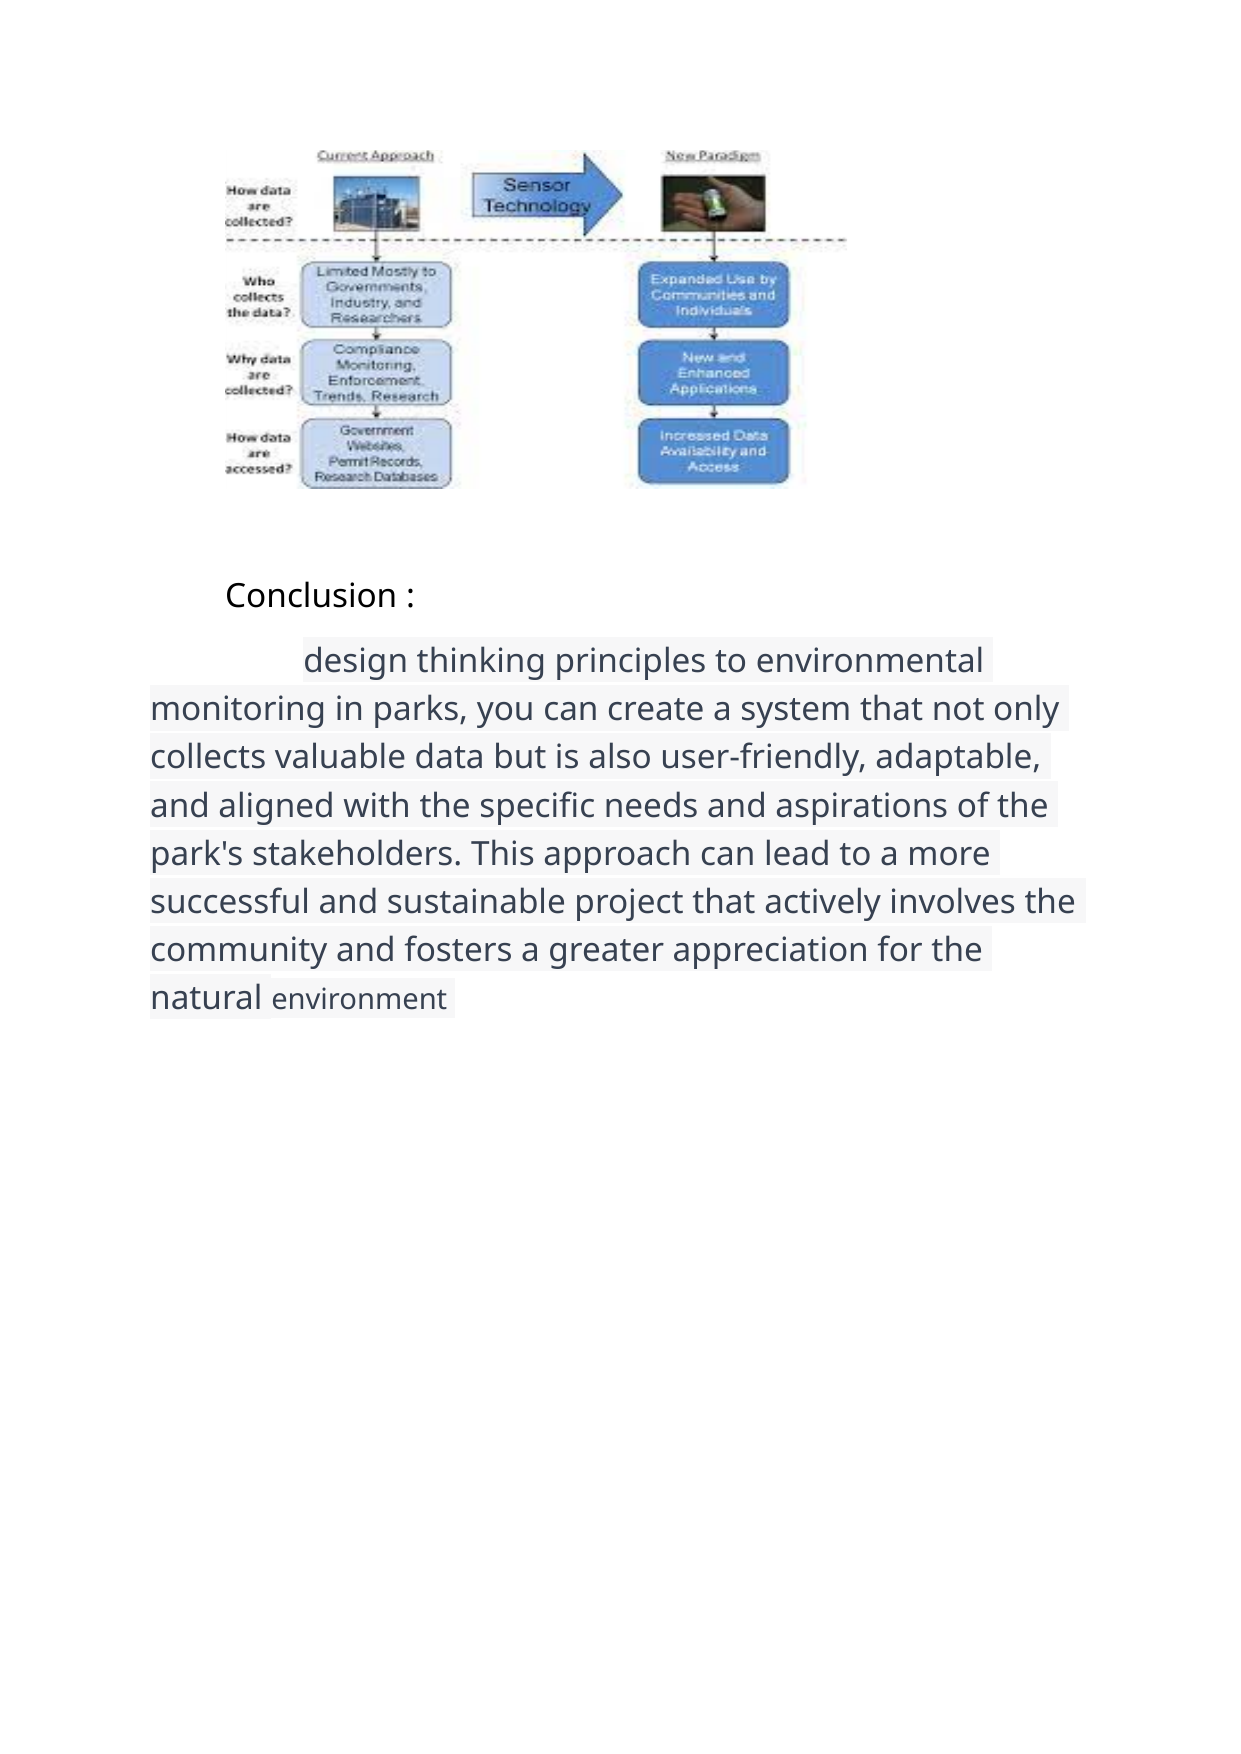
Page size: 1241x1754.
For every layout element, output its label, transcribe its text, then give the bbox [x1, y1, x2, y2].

text Conclusion : [150, 572, 1090, 618]
text design thinking principles to environmental monitoring in parks, you can create a system that not only collects valuable data but is also user-friendly, adaptable, and aligned with the specific needs and aspirations of the park's stakeholders. This approach can lead to a more successful and sustainable project that actively involves the community and fosters a greater appreciation for the natural environment [150, 637, 1090, 1019]
